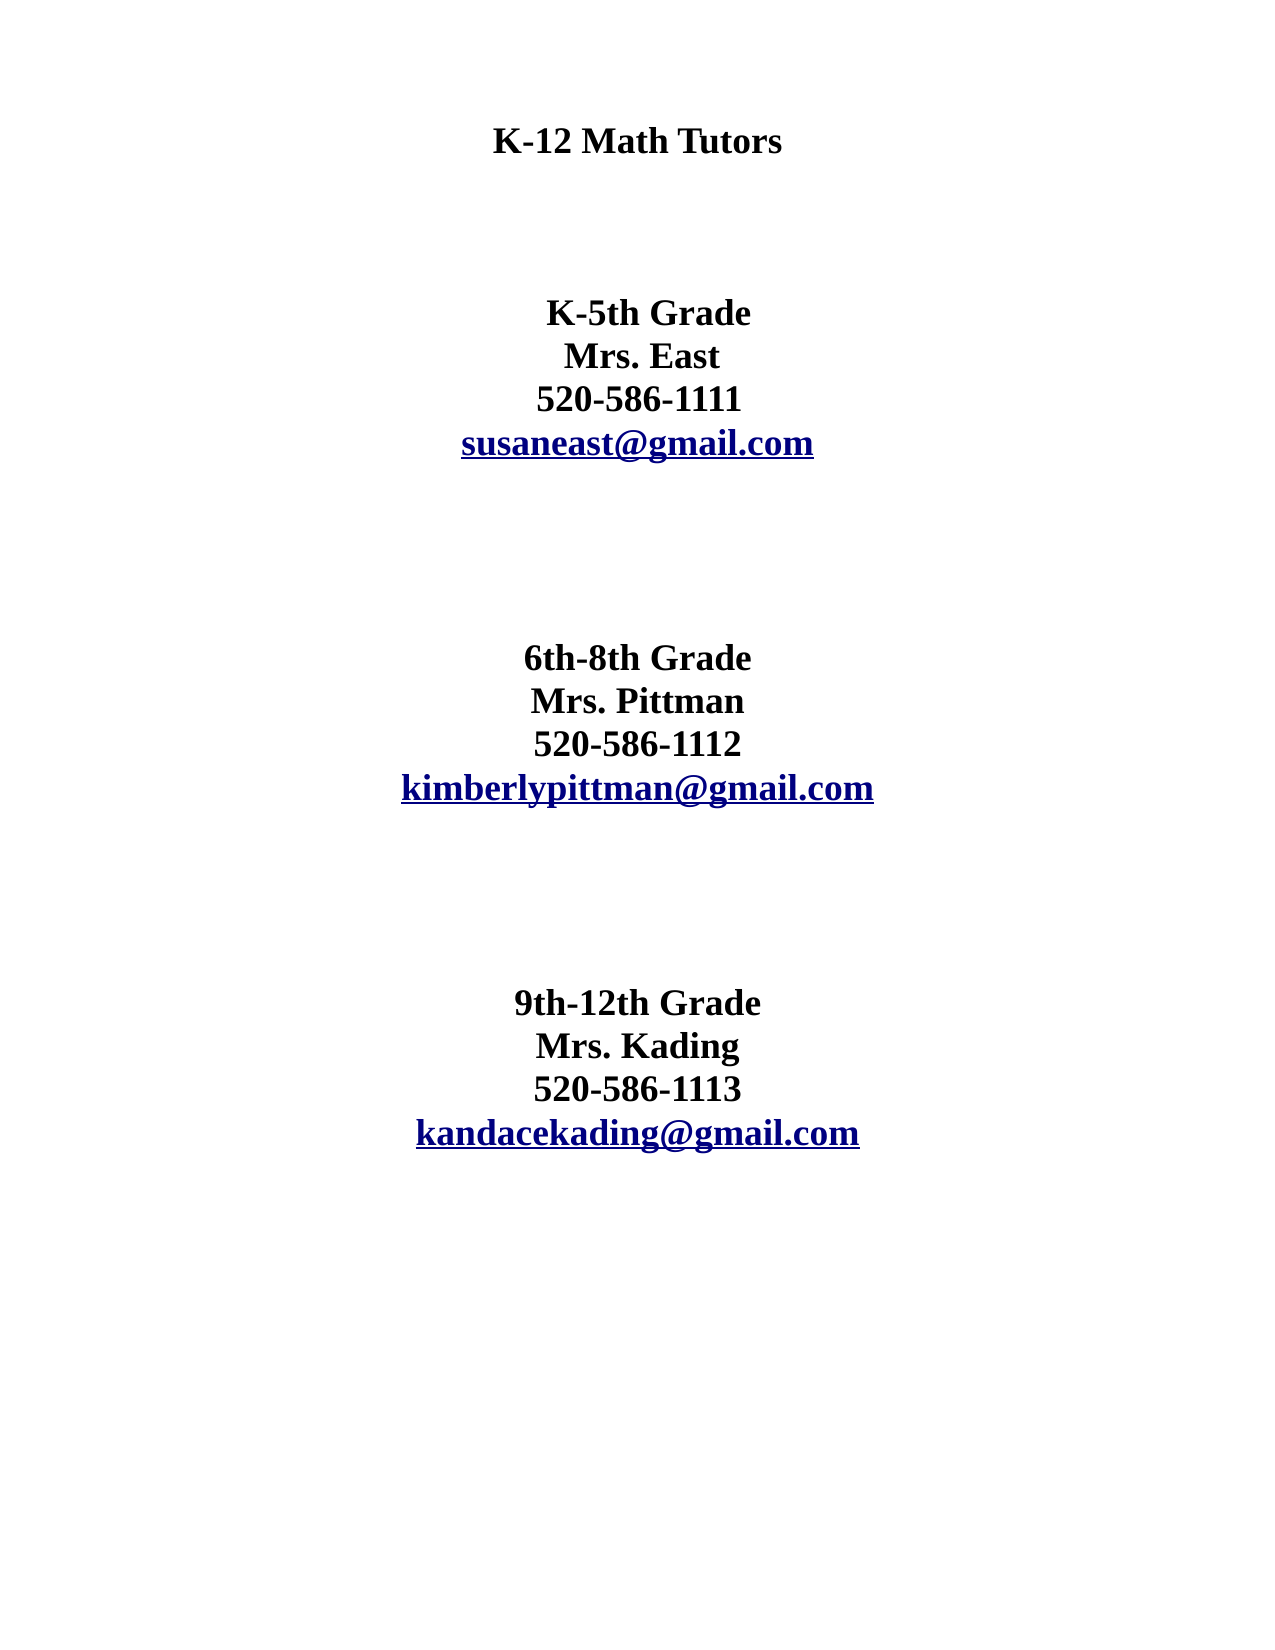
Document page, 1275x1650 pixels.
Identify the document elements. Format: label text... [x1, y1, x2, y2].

text 520-586-1111 [118, 377, 1157, 420]
text 520-586-1113 [118, 1067, 1157, 1110]
text kandacekading@gmail.com [118, 1110, 1157, 1153]
text kimberlypittman@gmail.com [118, 765, 1157, 808]
text Mrs. Pittman [118, 679, 1157, 722]
text K-5th Grade Mrs. East [118, 291, 1157, 377]
text 6th-8th Grade [118, 636, 1157, 679]
text 9th-12th Grade [118, 981, 1157, 1024]
text K-12 Math Tutors [118, 118, 1157, 161]
text susaneast@gmail.com [118, 420, 1157, 463]
text Mrs. Kading [118, 1024, 1157, 1067]
text 520-586-1112 [118, 722, 1157, 765]
